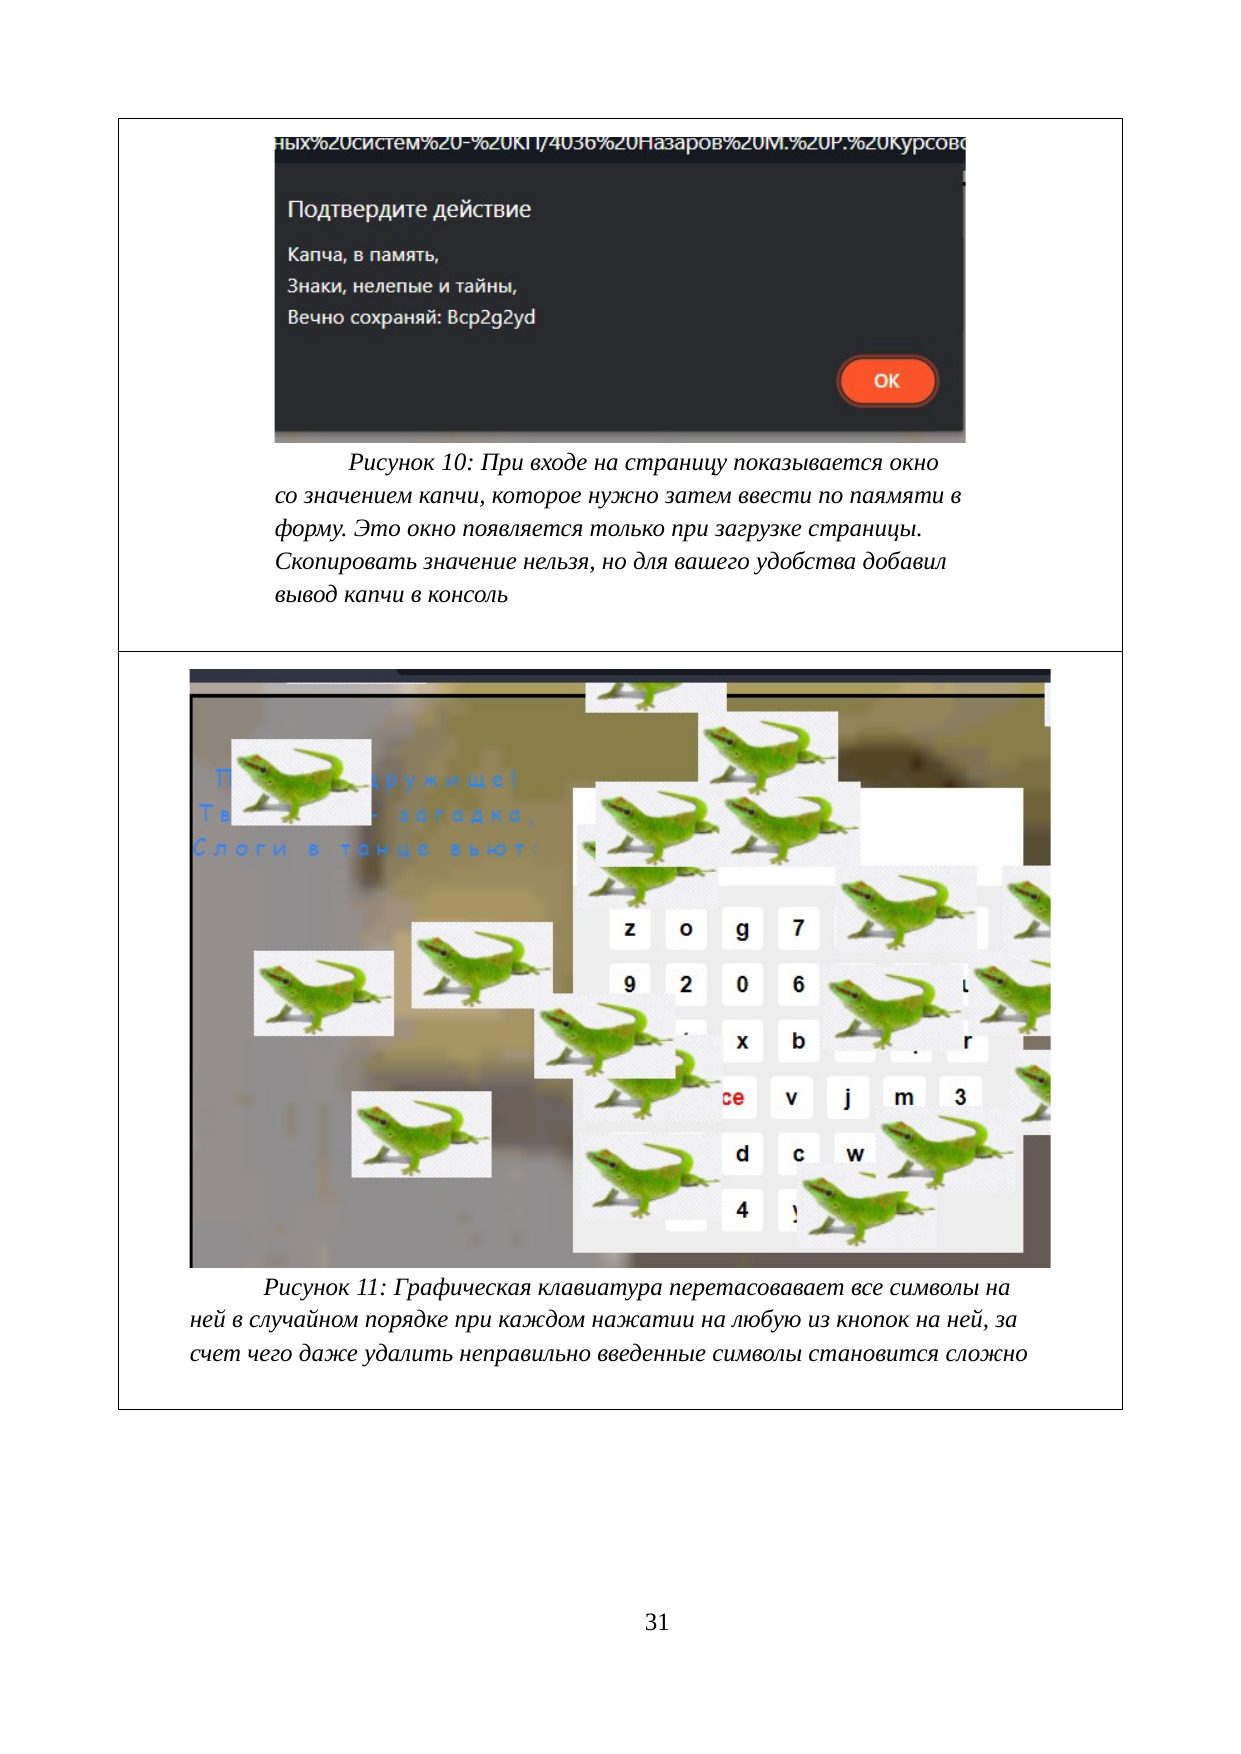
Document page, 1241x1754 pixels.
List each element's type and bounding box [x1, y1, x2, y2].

table_cell [119, 652, 1122, 1409]
table_cell [119, 119, 1122, 651]
picture [274, 137, 966, 443]
picture [189, 669, 1051, 1268]
